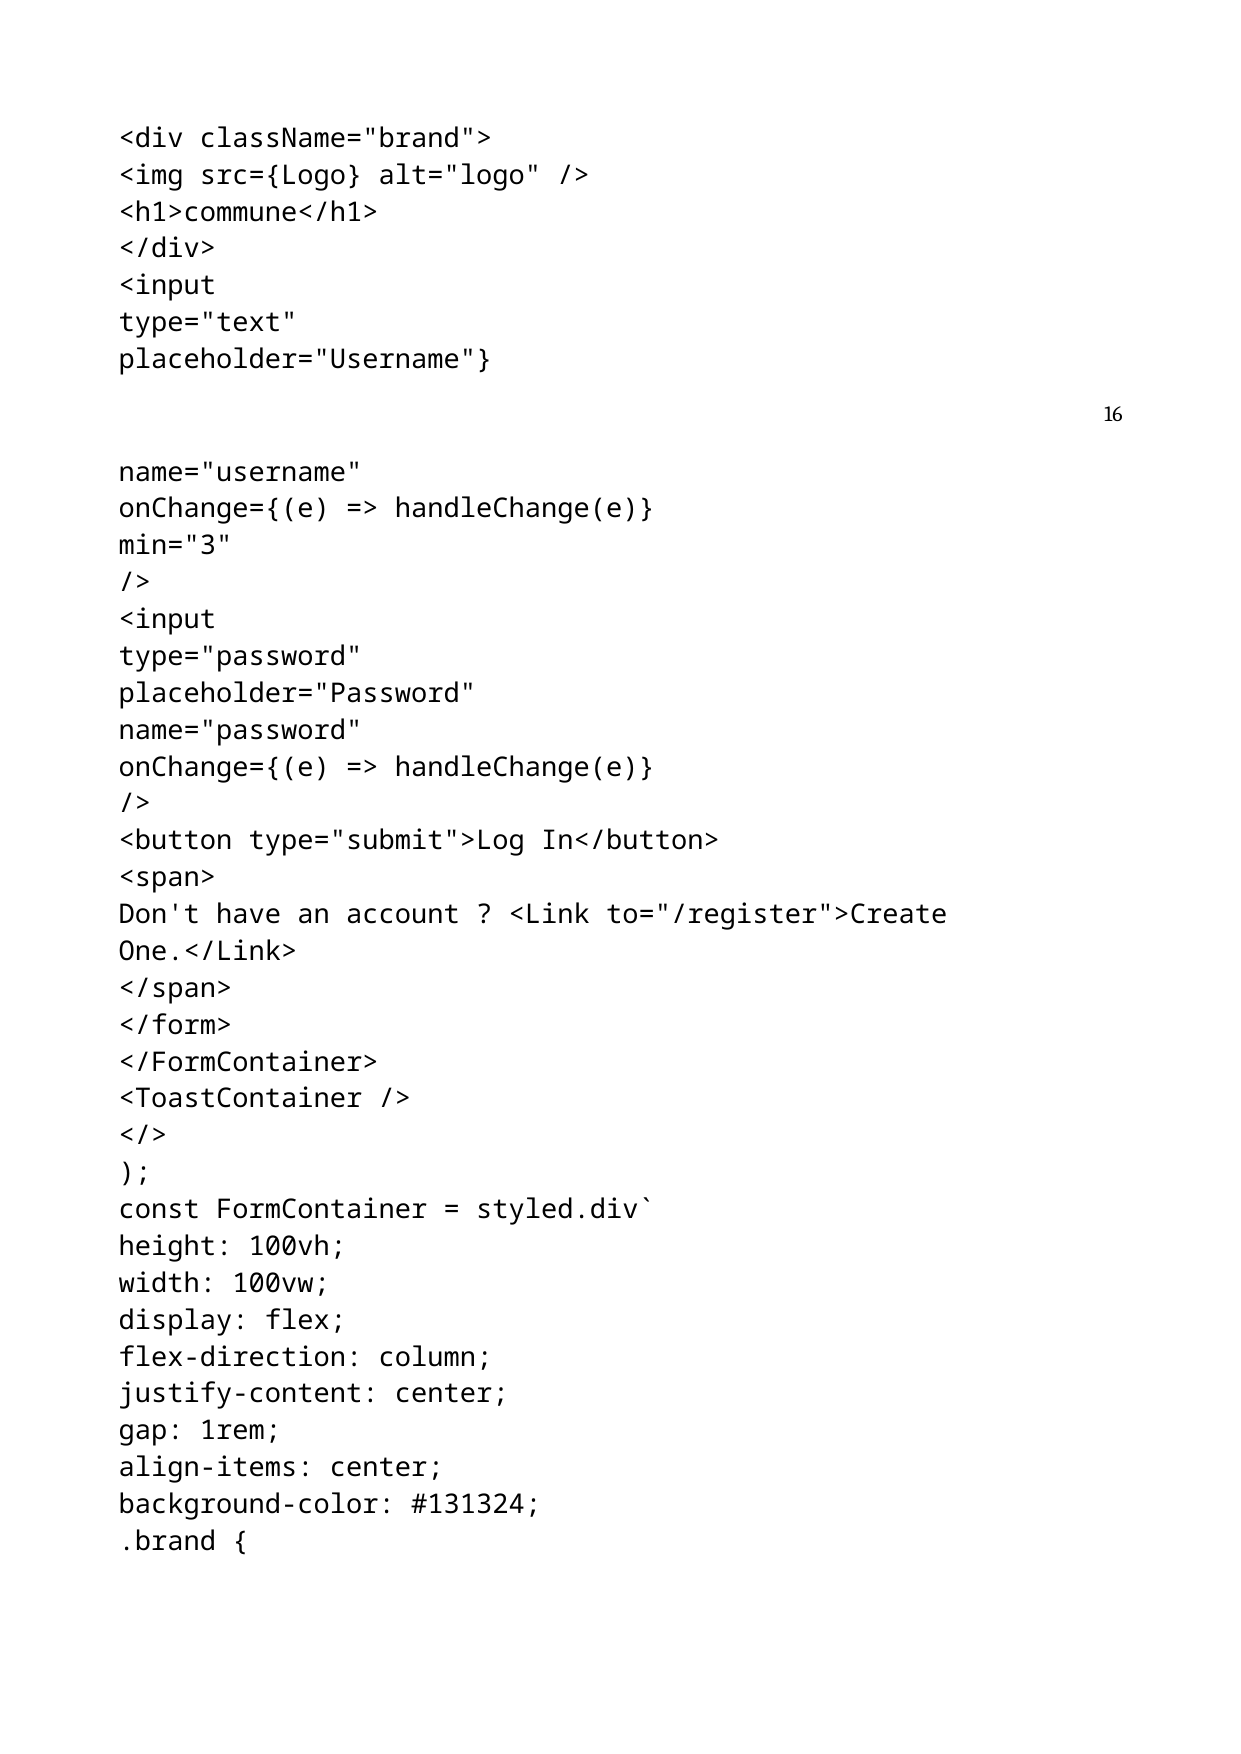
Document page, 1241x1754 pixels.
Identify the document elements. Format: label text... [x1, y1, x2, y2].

text align-items: center; [118, 1448, 1122, 1484]
text .brand { [118, 1521, 1122, 1558]
text type="text" [118, 303, 1122, 339]
text /> [118, 784, 1122, 821]
text type="password" [118, 636, 1122, 673]
text <img src={Logo} alt="logo" /> [118, 155, 1122, 192]
text </span> [118, 968, 1122, 1005]
text /> [118, 563, 1122, 599]
text </> [118, 1116, 1122, 1153]
text <button type="submit">Log In</button> [118, 821, 1122, 858]
text <div className="brand"> [118, 118, 1122, 155]
text flex-direction: column; [118, 1337, 1122, 1374]
text placeholder="Password" [118, 673, 1122, 710]
text <input [118, 266, 1122, 303]
text name="password" [118, 710, 1122, 747]
text 16 [118, 402, 1122, 427]
text width: 100vw; [118, 1263, 1122, 1300]
text </FormContainer> [118, 1042, 1122, 1079]
text min="3" [118, 526, 1122, 563]
text const FormContainer = styled.div` [118, 1189, 1122, 1226]
text <span> [118, 858, 1122, 894]
text Don't have an account ? <Link to="/register">Create One.</Link> [118, 894, 1122, 968]
text placeholder="Username"} [118, 339, 1122, 376]
text gap: 1rem; [118, 1411, 1122, 1448]
text <ToastContainer /> [118, 1079, 1122, 1116]
text height: 100vh; [118, 1226, 1122, 1263]
text name="username" [118, 452, 1122, 489]
text <h1>commune</h1> [118, 192, 1122, 229]
text justify-content: center; [118, 1374, 1122, 1411]
text </form> [118, 1005, 1122, 1042]
text <input [118, 599, 1122, 636]
text </div> [118, 229, 1122, 266]
text background-color: #131324; [118, 1484, 1122, 1521]
text onChange={(e) => handleChange(e)} [118, 489, 1122, 526]
text onChange={(e) => handleChange(e)} [118, 747, 1122, 784]
text ); [118, 1153, 1122, 1189]
text display: flex; [118, 1300, 1122, 1337]
